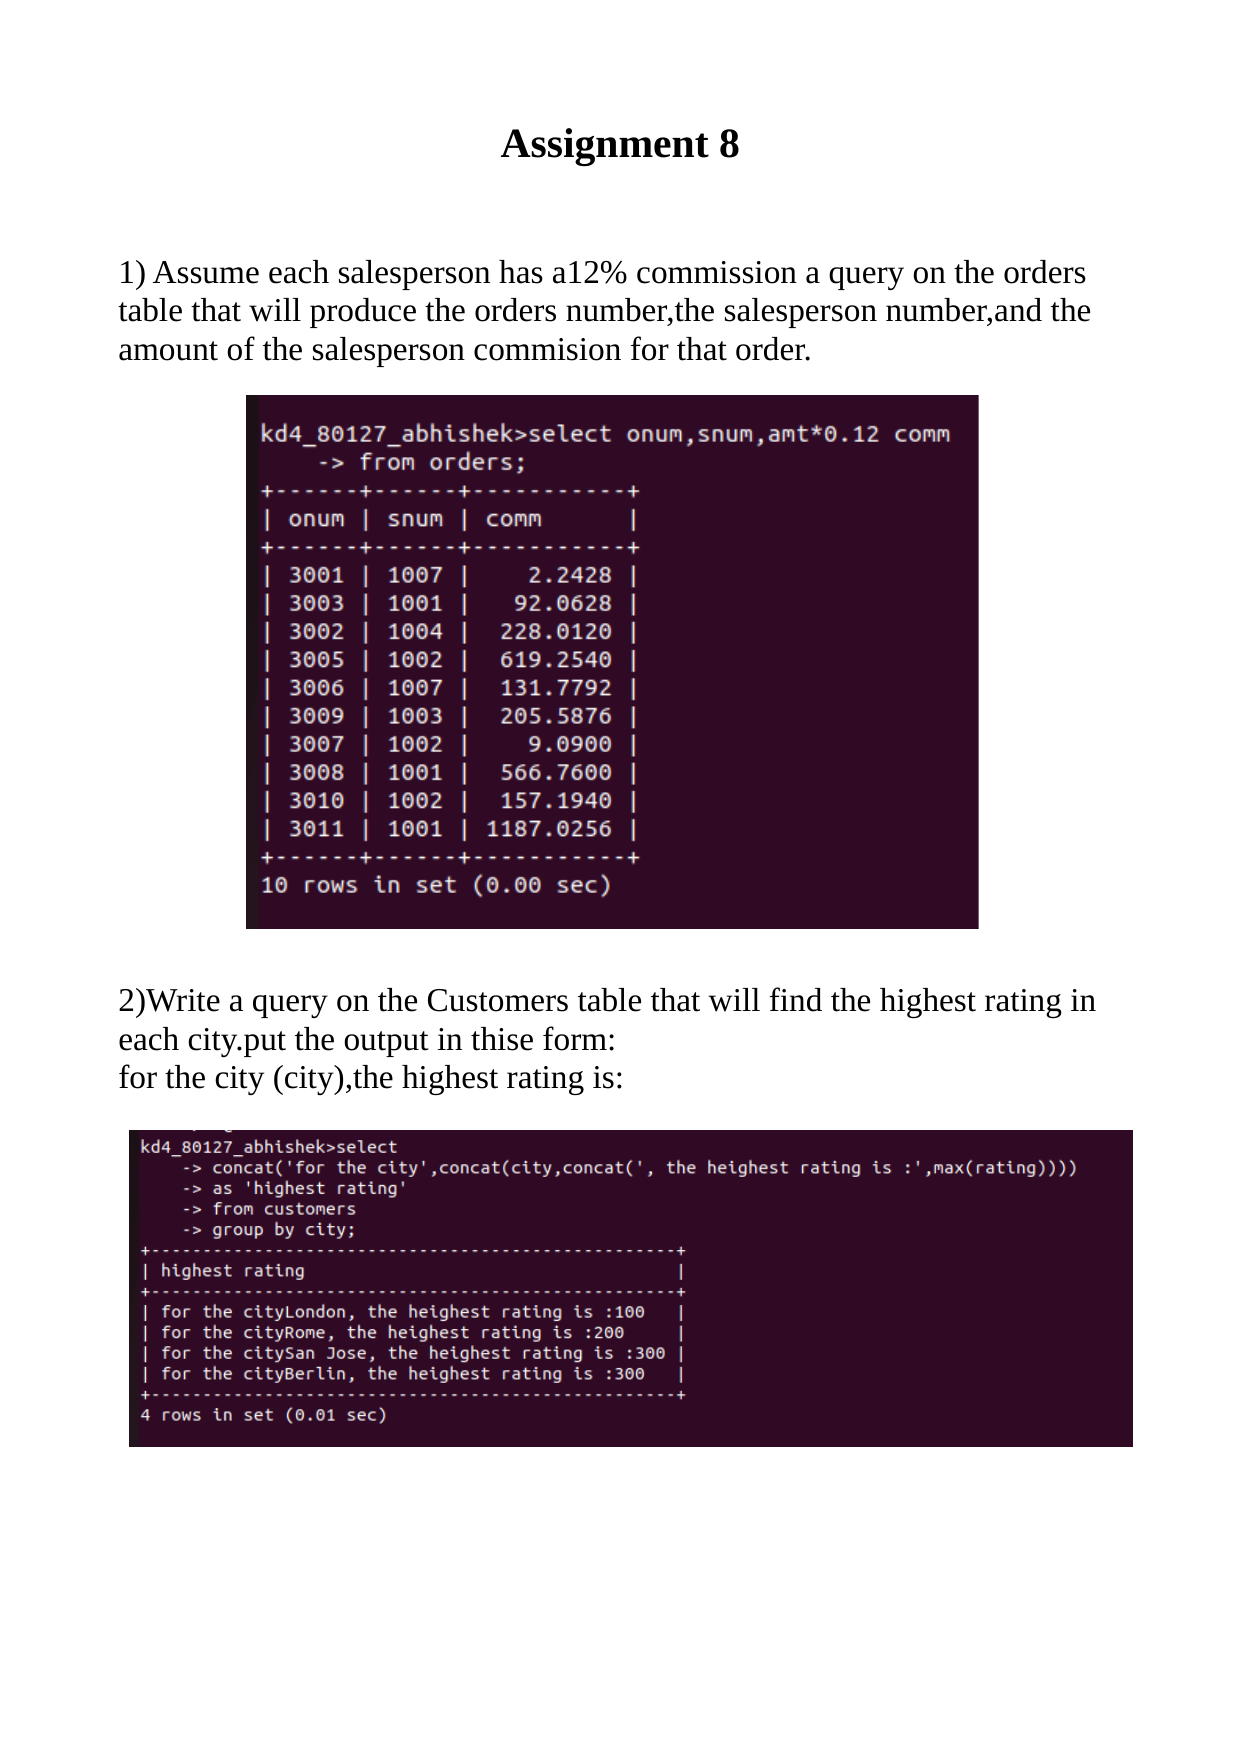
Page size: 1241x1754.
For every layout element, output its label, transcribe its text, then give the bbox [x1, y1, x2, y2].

text Assignment 8 [118, 118, 1122, 166]
text for the city (city),the highest rating is: [118, 1057, 1122, 1096]
text 1) Assume each salesperson has a12% commission a query on the orders table that will produce the orders number,the salesperson number,and the amount of the salesperson commision for that order. [118, 252, 1122, 367]
picture [246, 395, 979, 929]
text 2)Write a query on the Customers table that will find the highest rating in each city.put the output in thise form: [118, 981, 1122, 1057]
picture [129, 1130, 1133, 1447]
